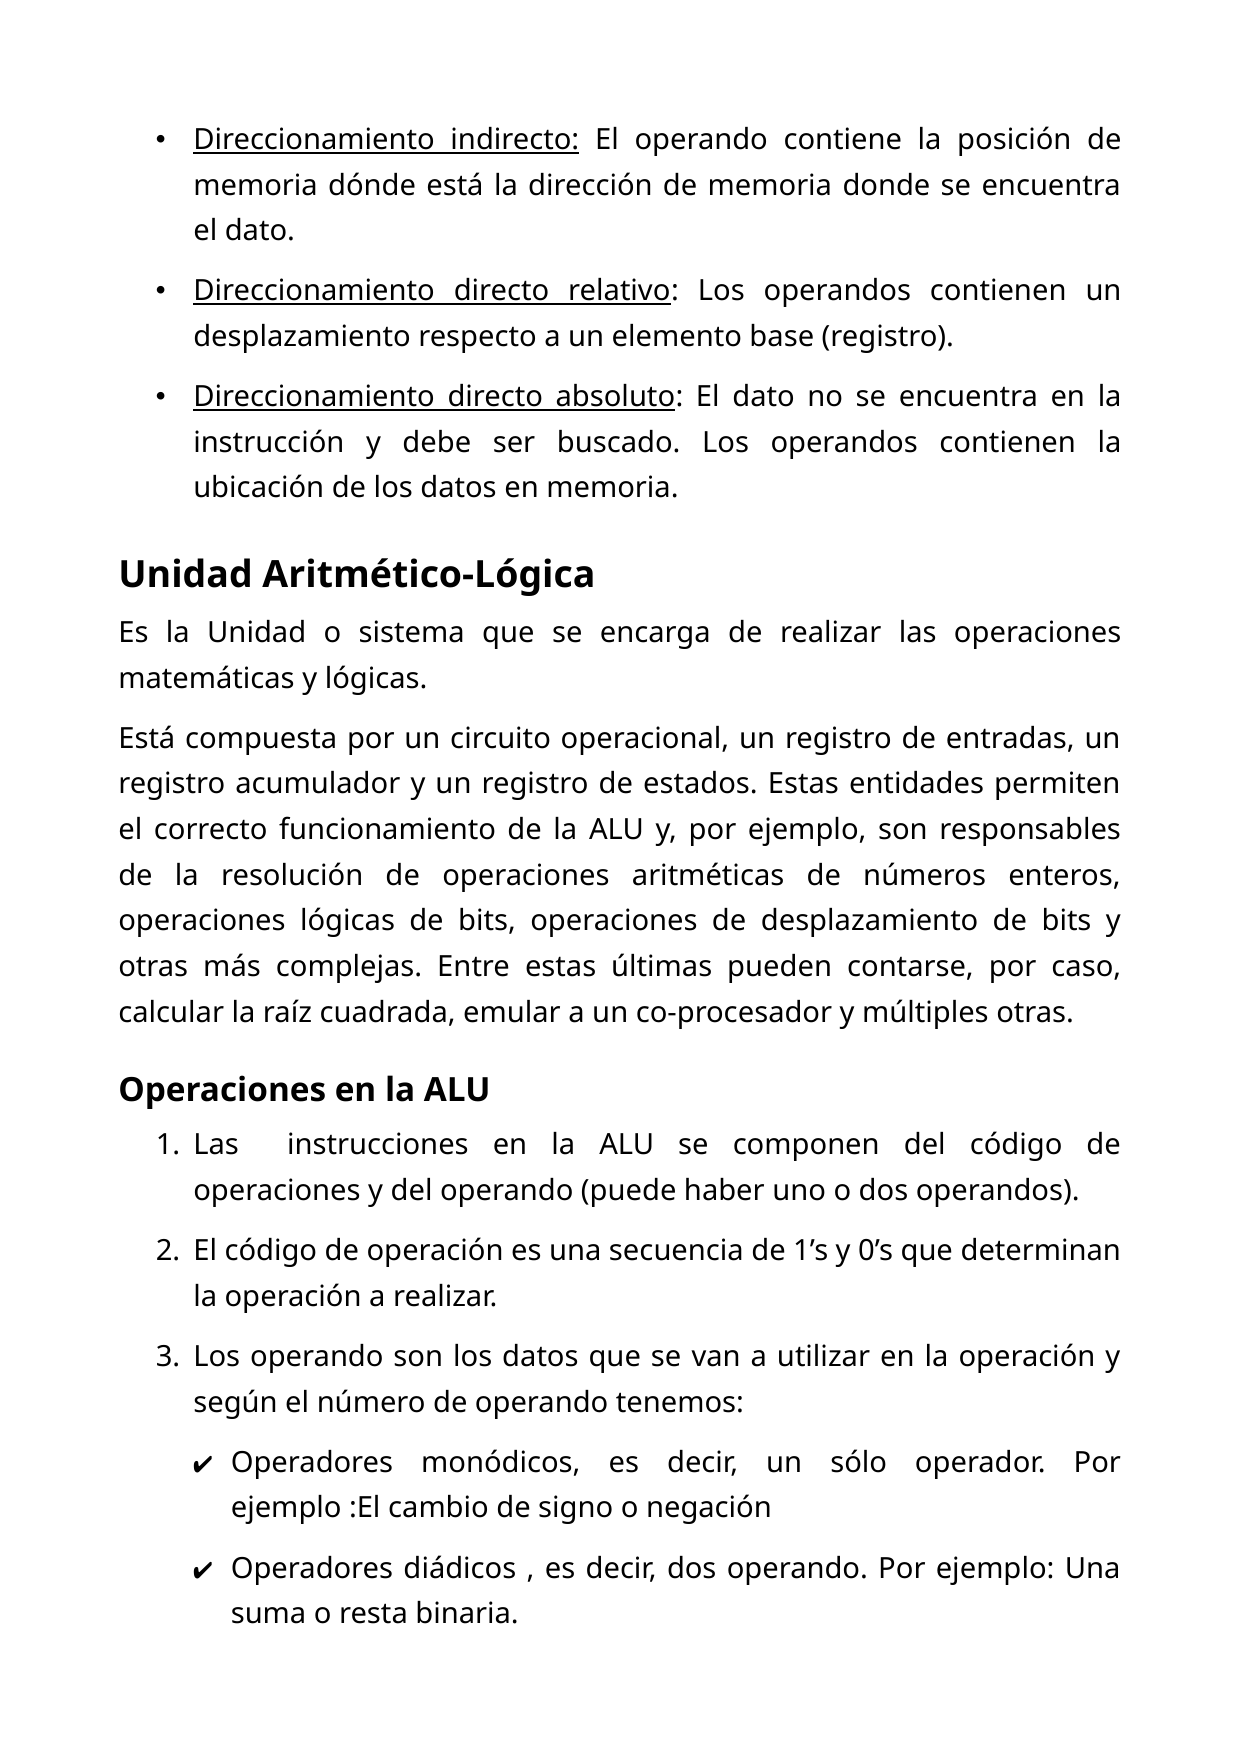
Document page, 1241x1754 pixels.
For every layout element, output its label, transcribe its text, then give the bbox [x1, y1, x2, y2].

text Es la Unidad o sistema que se encarga de realizar las operaciones matemáticas y lógicas. [118, 611, 1122, 697]
list Direccionamiento directo absoluto: El dato no se encuentra en la instrucción y debe ser buscado. Los operandos contienen la ubicación de los datos en memoria. [156, 375, 1122, 506]
subtitle Operaciones en la ALU [118, 1066, 1122, 1111]
text Está compuesta por un circuito operacional, un registro de entradas, un registro acumulador y un registro de estados. Estas entidades permiten el correcto funcionamiento de la ALU y, por ejemplo, son responsables de la resolución de operaciones aritméticas de números enteros, operaciones lógicas de bits, operaciones de desplazamiento de bits y otras más complejas. Entre estas últimas pueden contarse, por caso, calcular la raíz cuadrada, emular a un co-procesador y múltiples otras. [118, 717, 1122, 1031]
list Direccionamiento indirecto: El operando contiene la posición de memoria dónde está la dirección de memoria donde se encuentra el dato. [156, 118, 1122, 249]
list Operadores diádicos , es decir, dos operando. Por ejemplo: Una suma o resta binaria. [193, 1547, 1122, 1632]
list Direccionamiento directo relativo: Los operandos contienen un desplazamiento respecto a un elemento base (registro). [156, 269, 1122, 355]
list Las instrucciones en la ALU se componen del código de operaciones y del operando (puede haber uno o dos operandos). [156, 1123, 1122, 1209]
list El código de operación es una secuencia de 1’s y 0’s que determinan la operación a realizar. [156, 1229, 1122, 1315]
subtitle Unidad Aritmético-Lógica [118, 548, 1122, 599]
list Los operando son los datos que se van a utilizar en la operación y según el número de operando tenemos: [156, 1335, 1122, 1421]
list Operadores monódicos, es decir, un sólo operador. Por ejemplo :El cambio de signo o negación [193, 1441, 1122, 1526]
